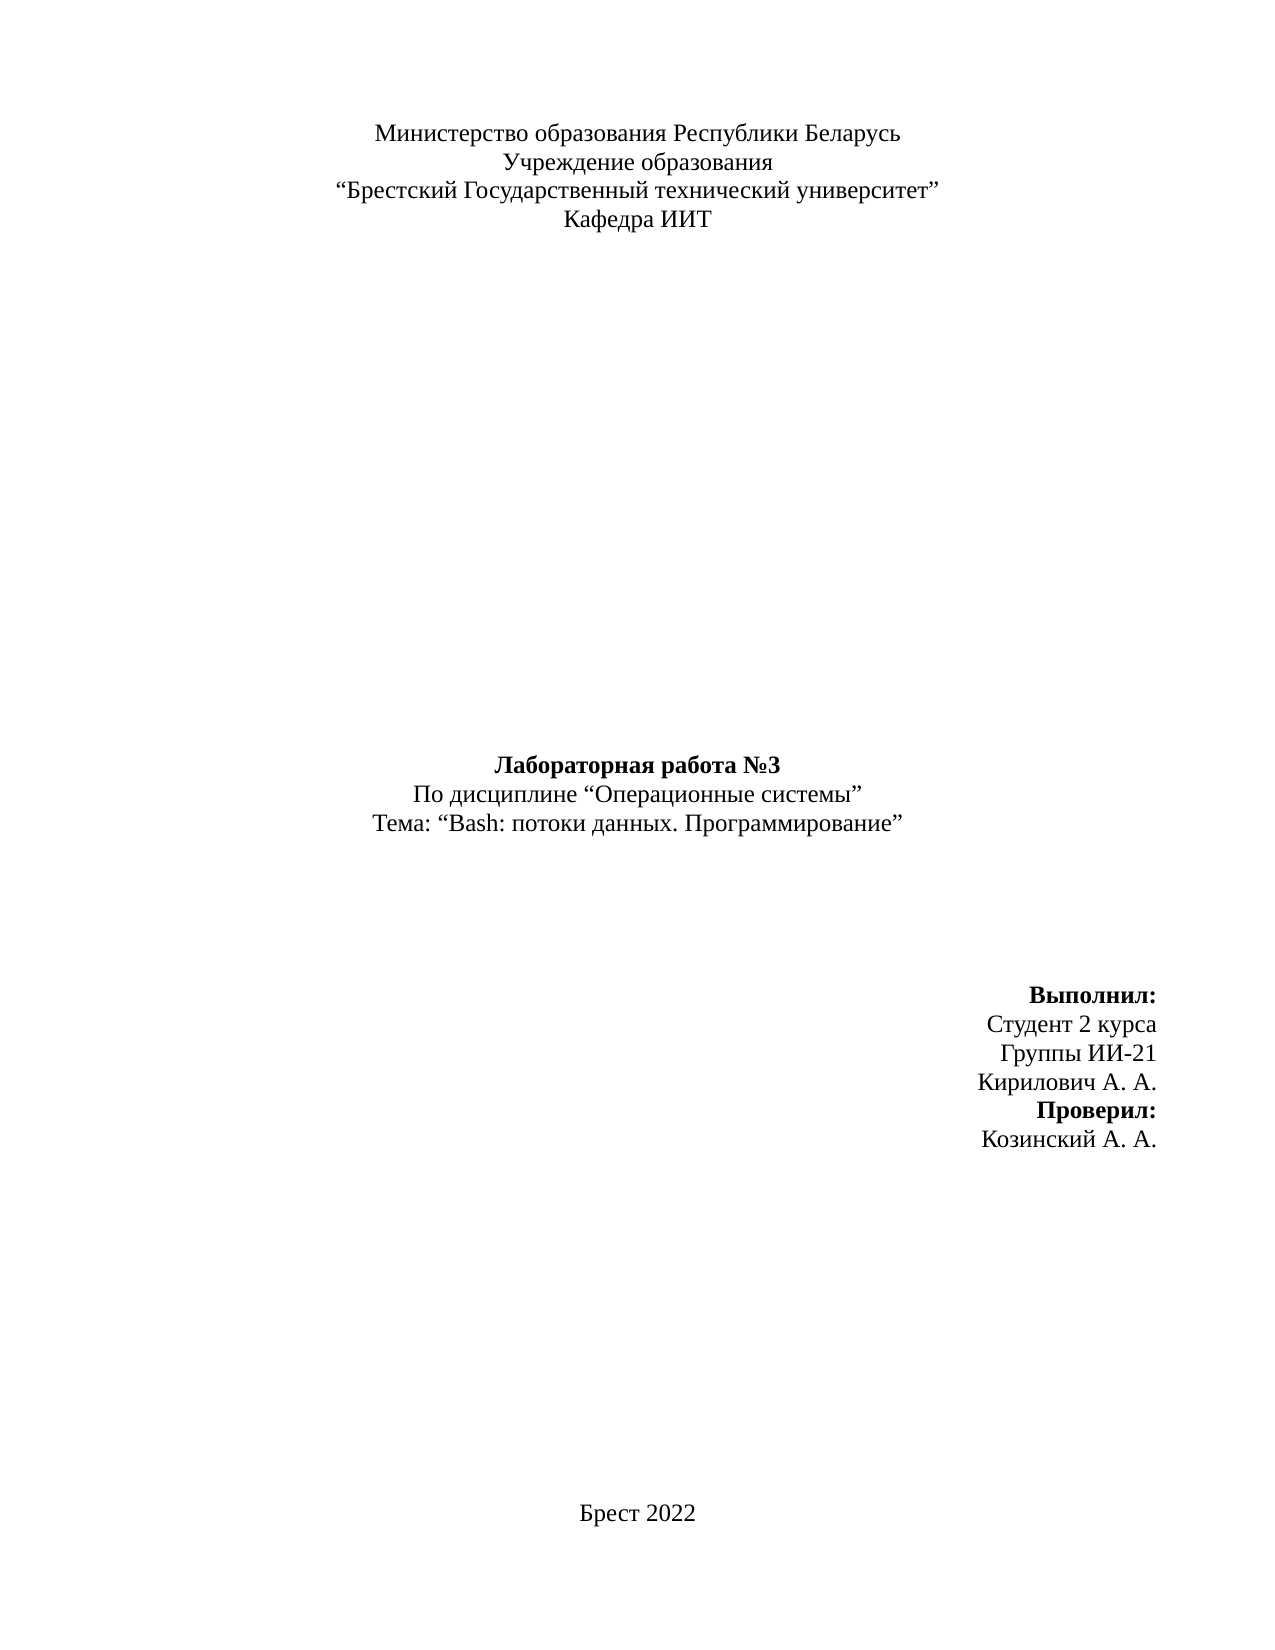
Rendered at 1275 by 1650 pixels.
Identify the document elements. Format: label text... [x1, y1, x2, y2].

text Лабораторная работа №3 [118, 751, 1157, 779]
text Проверил: [118, 1096, 1157, 1124]
text По дисциплине “Операционные системы” [118, 779, 1157, 808]
text Студент 2 курса [118, 1009, 1157, 1038]
text “Брестский Государственный технический университет” [118, 176, 1157, 204]
text Брест 2022 [118, 1498, 1157, 1527]
text Тема: “Bash: потоки данных. Программирование” [118, 808, 1157, 837]
text Министерство образования Республики Беларусь [118, 118, 1157, 147]
text Кафедра ИИТ [118, 204, 1157, 233]
text Козинский А. А. [118, 1124, 1157, 1153]
text Группы ИИ-21 [118, 1038, 1157, 1067]
text Учреждение образования [118, 147, 1157, 176]
text Выполнил: [118, 981, 1157, 1009]
text Кирилович А. А. [118, 1067, 1157, 1096]
